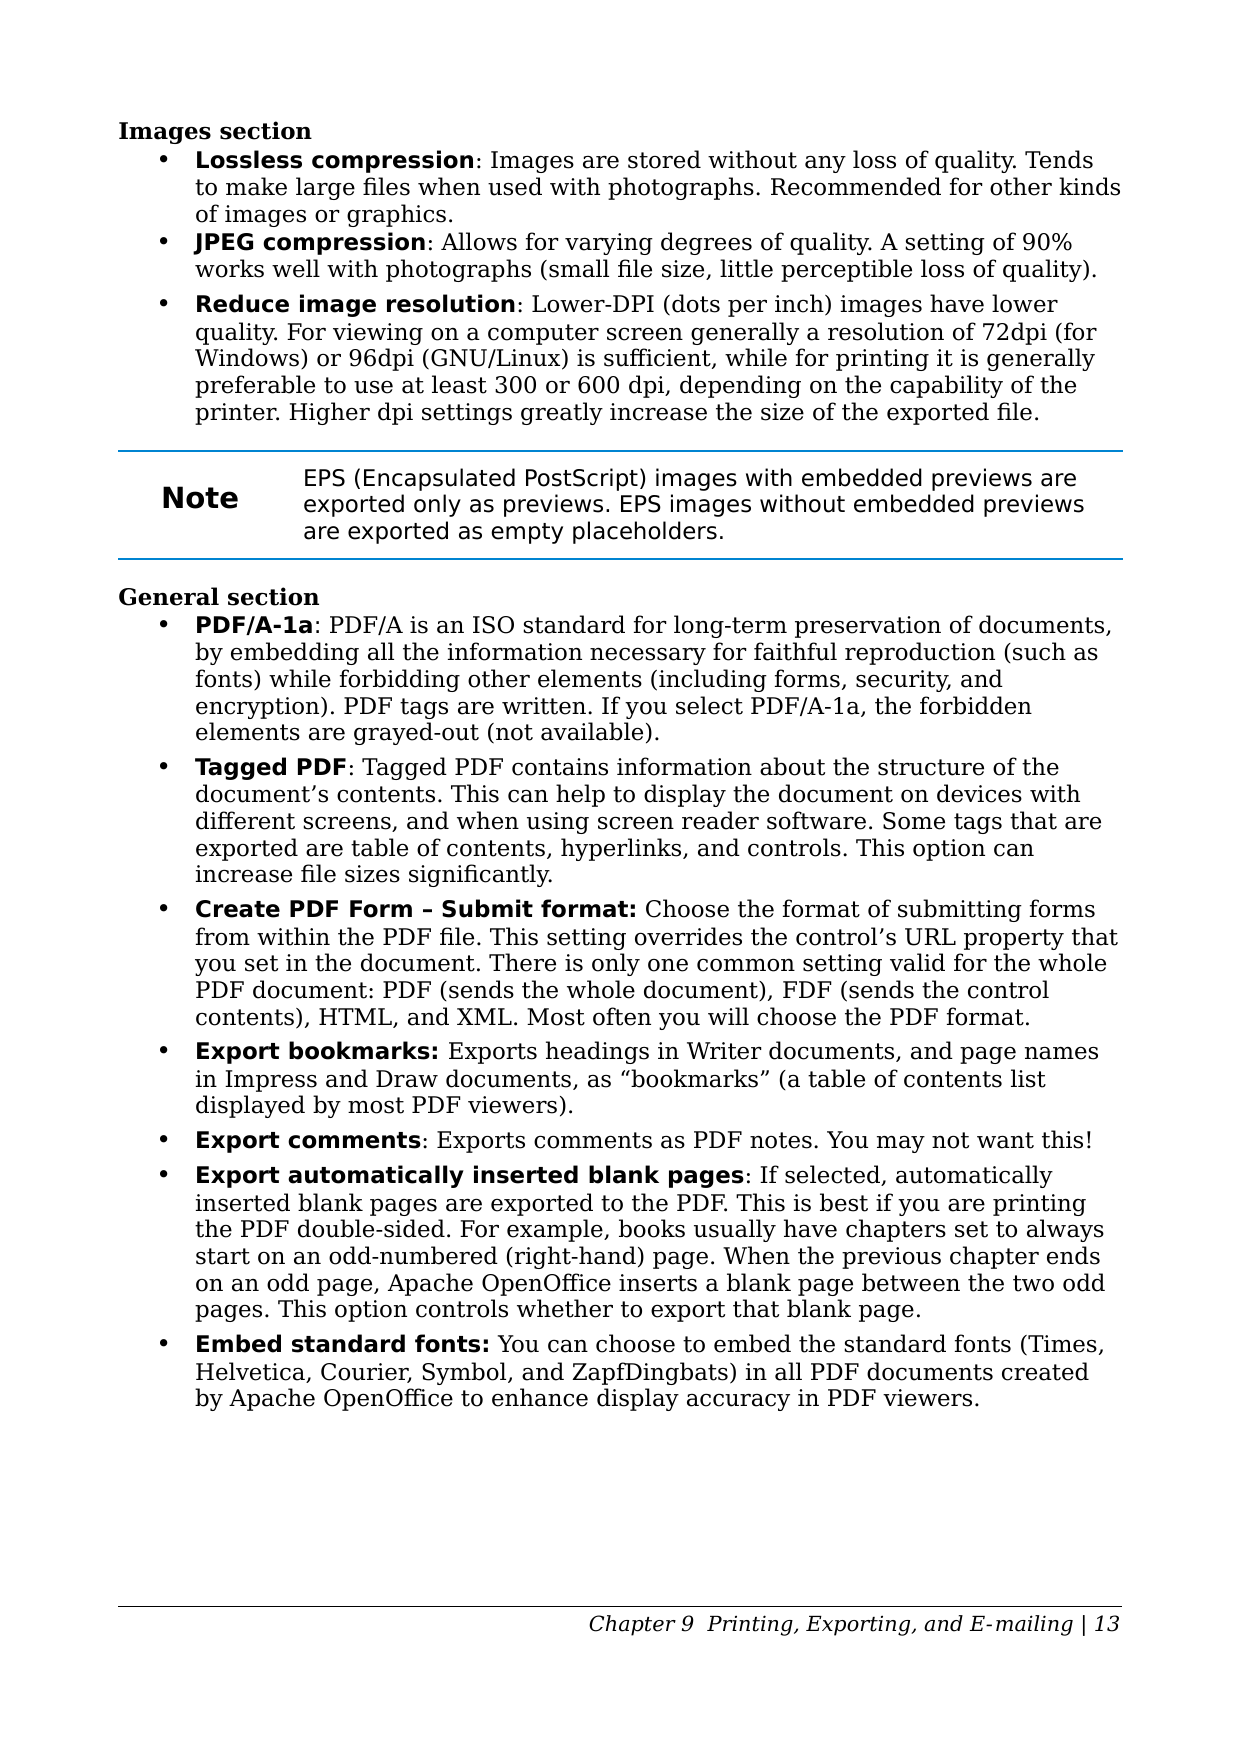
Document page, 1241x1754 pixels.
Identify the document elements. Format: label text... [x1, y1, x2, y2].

list Tagged PDF: Tagged PDF contains information about the structure of the document’s contents. This can help to display the document on devices with different screens, and when using screen reader software. Some tags that are exported are table of contents, hyperlinks, and controls. This option can increase file sizes significantly. [156, 752, 1122, 888]
list JPEG compression: Allows for varying degrees of quality. A setting of 90% works well with photographs (small file size, little perceptible loss of quality). [156, 227, 1122, 283]
list PDF/A-1a: PDF/A is an ISO standard for long-term preservation of documents, by embedding all the information necessary for faithful reproduction (such as fonts) while forbidding other elements (including forms, security, and encryption). PDF tags are written. If you select PDF/A-1a, the forbidden elements are grayed-out (not available). [156, 610, 1122, 746]
table_header EPS (Encapsulated PostScript) images with embedded previews are exported only as previews. EPS images without embedded previews are exported as empty placeholders. [281, 452, 1122, 558]
list Embed standard fonts: You can choose to embed the standard fonts (Times, Helvetica, Courier, Symbol, and ZapfDingbats) in all PDF documents created by Apache OpenOffice to enhance display accuracy in PDF viewers. [156, 1329, 1122, 1412]
list Export comments: Exports comments as PDF notes. You may not want this! [156, 1125, 1122, 1154]
list Export automatically inserted blank pages: If selected, automatically inserted blank pages are exported to the PDF. This is best if you are printing the PDF double-sided. For example, books usually have chapters set to always start on an odd-numbered (right-hand) page. When the previous chapter ends on an odd page, Apache OpenOffice inserts a blank page between the two odd pages. This option controls whether to export that blank page. [156, 1161, 1122, 1323]
list Export bookmarks: Exports headings in Writer documents, and page names in Impress and Draw documents, as “bookmarks” (a table of contents list displayed by most PDF viewers). [156, 1037, 1122, 1119]
text Images section [118, 118, 1122, 145]
list Lossless compression: Images are stored without any loss of quality. Tends to make large files when used with photographs. Recommended for other kinds of images or graphics. [156, 145, 1122, 227]
text General section [118, 583, 1122, 610]
list Reduce image resolution: Lower-DPI (dots per inch) images have lower quality. For viewing on a computer screen generally a resolution of 72dpi (for Windows) or 96dpi (GNU/Linux) is sufficient, while for printing it is generally preferable to use at least 300 or 600 dpi, depending on the capability of the printer. Higher dpi settings greatly increase the size of the exported file. [156, 289, 1122, 425]
list Create PDF Form – Submit format: Choose the format of submitting forms from within the PDF file. This setting overrides the control’s URL property that you set in the document. There is only one common setting valid for the whole PDF document: PDF (sends the whole document), FDF (sends the control contents), HTML, and XML. Most often you will choose the PDF format. [156, 894, 1122, 1030]
table_header Note [118, 452, 281, 558]
